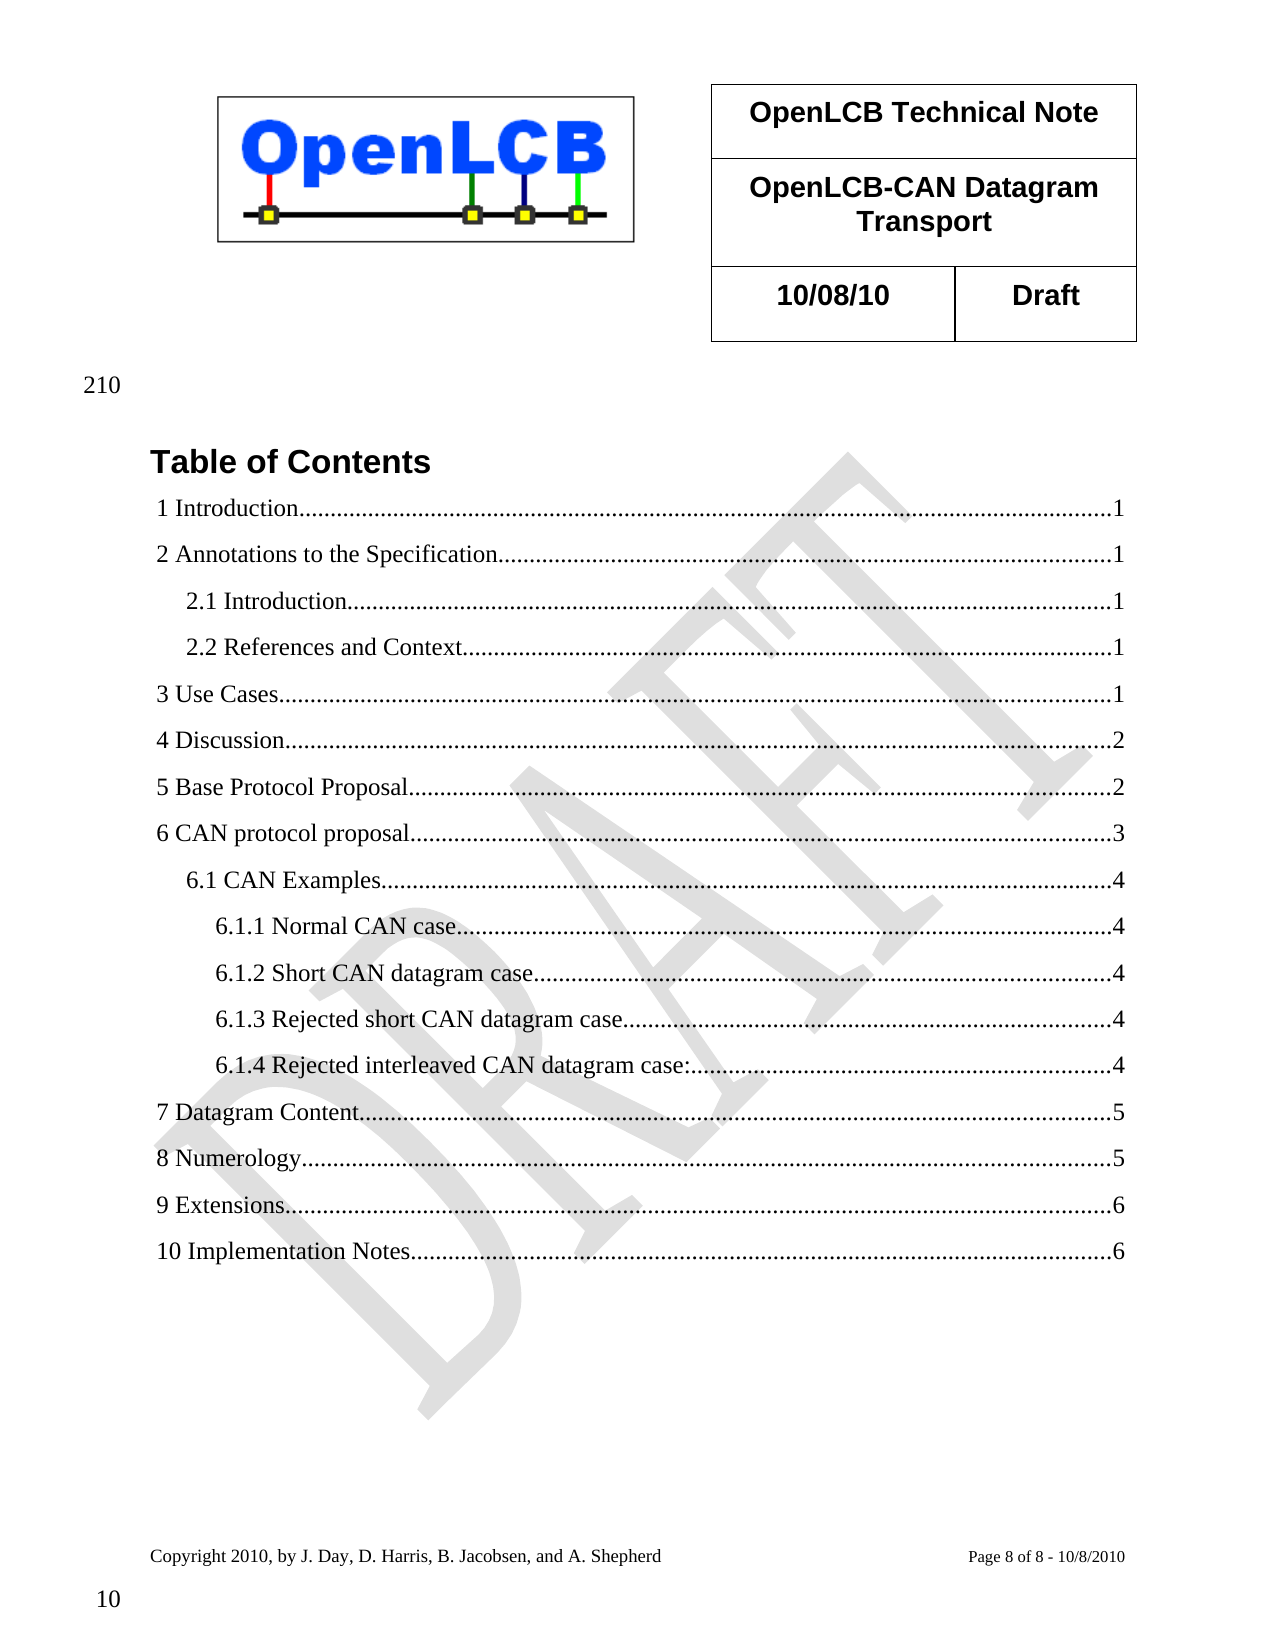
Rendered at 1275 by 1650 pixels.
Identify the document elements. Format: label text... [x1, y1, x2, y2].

text 4 Discussion 2 [1019, 725, 1125, 754]
text 6 CAN protocol proposal 3 [811, 818, 1125, 847]
text 2.1 Introduction 1 [713, 586, 762, 615]
text 6.1.2 Short CAN datagram case 4 [370, 958, 485, 986]
text 7 Datagram Content 5 [150, 1097, 201, 1126]
text 8 Numerology 5 [433, 1143, 525, 1172]
text 2 Annotations to the Specification 1 [833, 539, 1125, 568]
text 7 Datagram Content 5 [628, 1097, 721, 1126]
text 6.1.1 Normal CAN case 4 [615, 911, 701, 940]
text 10 Implementation Notes 6 [505, 1236, 1125, 1265]
text 6.1 CAN Examples 4 [583, 865, 663, 893]
text 10 Implementation Notes 6 [150, 1236, 307, 1265]
text 2 Annotations to the Specification 1 [770, 543, 818, 568]
text 7 Datagram Content 5 [212, 1097, 364, 1126]
text 7 Datagram Content 5 [382, 1097, 479, 1126]
text 3 Use Cases 1 [973, 679, 1125, 708]
text 5 Base Protocol Proposal 2 [150, 772, 521, 801]
text 6.1.2 Short CAN datagram case 4 [209, 958, 340, 986]
text 6.1.4 Rejected interleaved CAN datagram case: 4 [713, 1051, 1125, 1079]
picture [216, 95, 636, 244]
text 1 Introduction 1 [891, 493, 1125, 522]
text 8 Numerology 5 [539, 1143, 1125, 1172]
text 5 Base Protocol Proposal 2 [1049, 772, 1125, 801]
text 6 CAN protocol proposal 3 [609, 818, 796, 847]
text 6.1.4 Rejected interleaved CAN datagram case: 4 [541, 1051, 711, 1079]
text 10 Implementation Notes 6 [322, 1236, 485, 1265]
text 4 Discussion 2 [820, 725, 1004, 754]
text 2 Annotations to the Specification 1 [150, 539, 759, 568]
text 3 Use Cases 1 [672, 679, 958, 708]
text 9 Extensions 6 [150, 1190, 261, 1219]
text 6.1 CAN Examples 4 [858, 865, 1125, 893]
text 6.1.3 Rejected short CAN datagram case 4 [680, 1004, 813, 1033]
text 8 Numerology 5 [229, 1143, 415, 1172]
text 6.1.2 Short CAN datagram case 4 [815, 958, 1125, 986]
text 9 Extensions 6 [586, 1190, 1125, 1219]
text 2.2 References and Context 1 [677, 632, 911, 661]
text 6.1.3 Rejected short CAN datagram case 4 [209, 1004, 386, 1033]
text 6 CAN protocol proposal 3 [150, 818, 551, 847]
text 6.1.1 Normal CAN case 4 [440, 911, 615, 940]
text 6.1.1 Normal CAN case 4 [746, 911, 882, 940]
text 6.1.4 Rejected interleaved CAN datagram case: 4 [447, 1051, 513, 1079]
text 6.1.4 Rejected interleaved CAN datagram case: 4 [209, 1051, 432, 1079]
text 6.1.3 Rejected short CAN datagram case 4 [534, 1004, 679, 1033]
text 8 Numerology 5 [150, 1143, 214, 1172]
text 5 Base Protocol Proposal 2 [541, 772, 750, 801]
text 6.1 CAN Examples 4 [678, 865, 842, 893]
text 6.1.3 Rejected short CAN datagram case 4 [400, 1004, 514, 1033]
text 1 Introduction 1 [150, 493, 805, 522]
text 5 Base Protocol Proposal 2 [803, 772, 1033, 801]
text 2.2 References and Context 1 [926, 632, 1125, 661]
text 9 Extensions 6 [475, 1190, 572, 1219]
text 6.1.1 Normal CAN case 4 [910, 911, 1125, 940]
text 6.1.2 Short CAN datagram case 4 [673, 958, 796, 986]
text 7 Datagram Content 5 [724, 1097, 1125, 1126]
text 2.1 Introduction 1 [179, 586, 712, 615]
text 6.1.2 Short CAN datagram case 4 [502, 958, 647, 986]
subtitle Table of Contents [150, 442, 1125, 481]
text 6.1.3 Rejected short CAN datagram case 4 [817, 1004, 1125, 1033]
text 1 Introduction 1 [815, 493, 902, 522]
text 6.1 CAN Examples 4 [179, 865, 582, 893]
text 9 Extensions 6 [276, 1190, 456, 1219]
text 2.2 References and Context 1 [179, 632, 666, 661]
text 4 Discussion 2 [150, 725, 703, 754]
text 6.1.1 Normal CAN case 4 [209, 911, 395, 940]
text 2.1 Introduction 1 [880, 586, 1125, 615]
text 6 CAN protocol proposal 3 [551, 818, 596, 847]
text 2.1 Introduction 1 [757, 586, 865, 615]
text 3 Use Cases 1 [150, 679, 657, 708]
text 4 Discussion 2 [718, 725, 819, 754]
text 7 Datagram Content 5 [502, 1097, 612, 1126]
